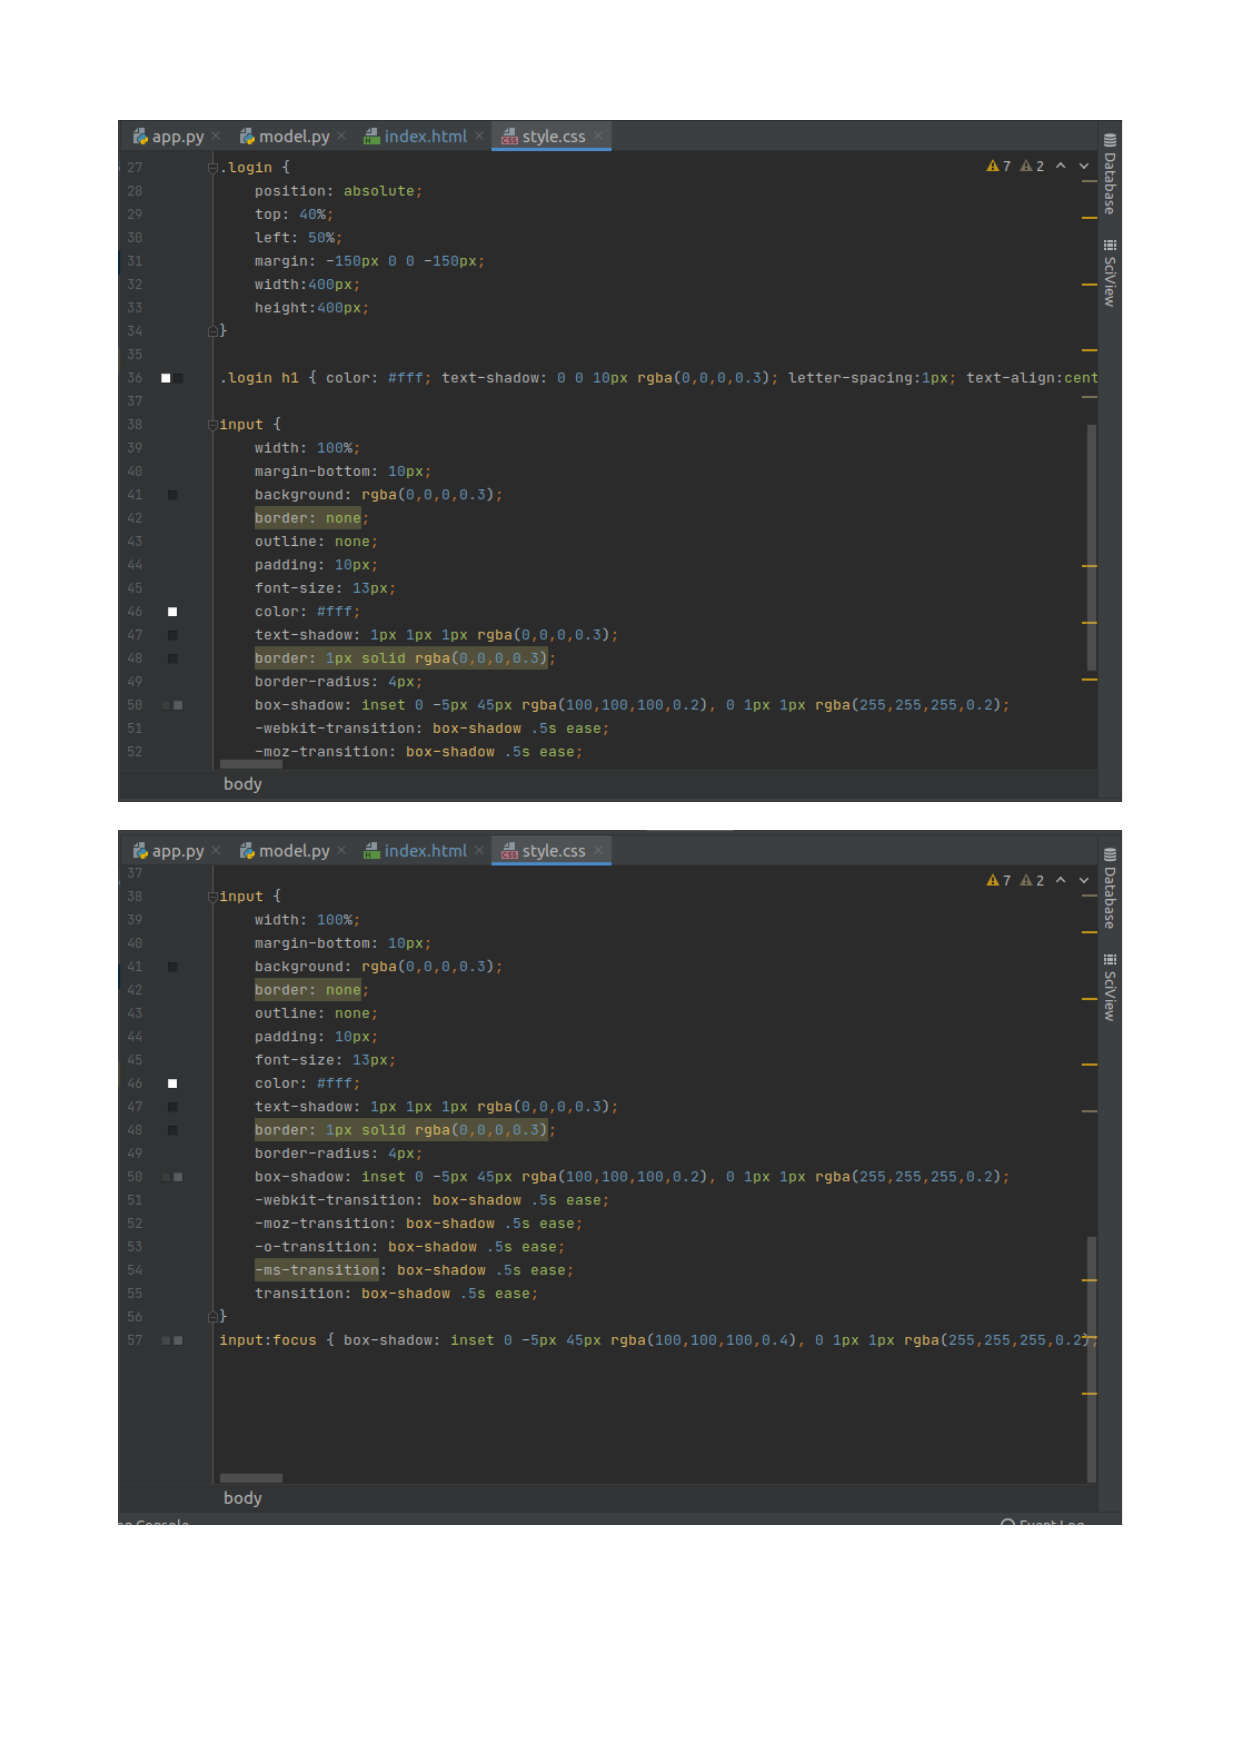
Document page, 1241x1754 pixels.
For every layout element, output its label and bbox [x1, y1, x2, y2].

picture [118, 830, 1123, 1525]
picture [118, 120, 1123, 802]
